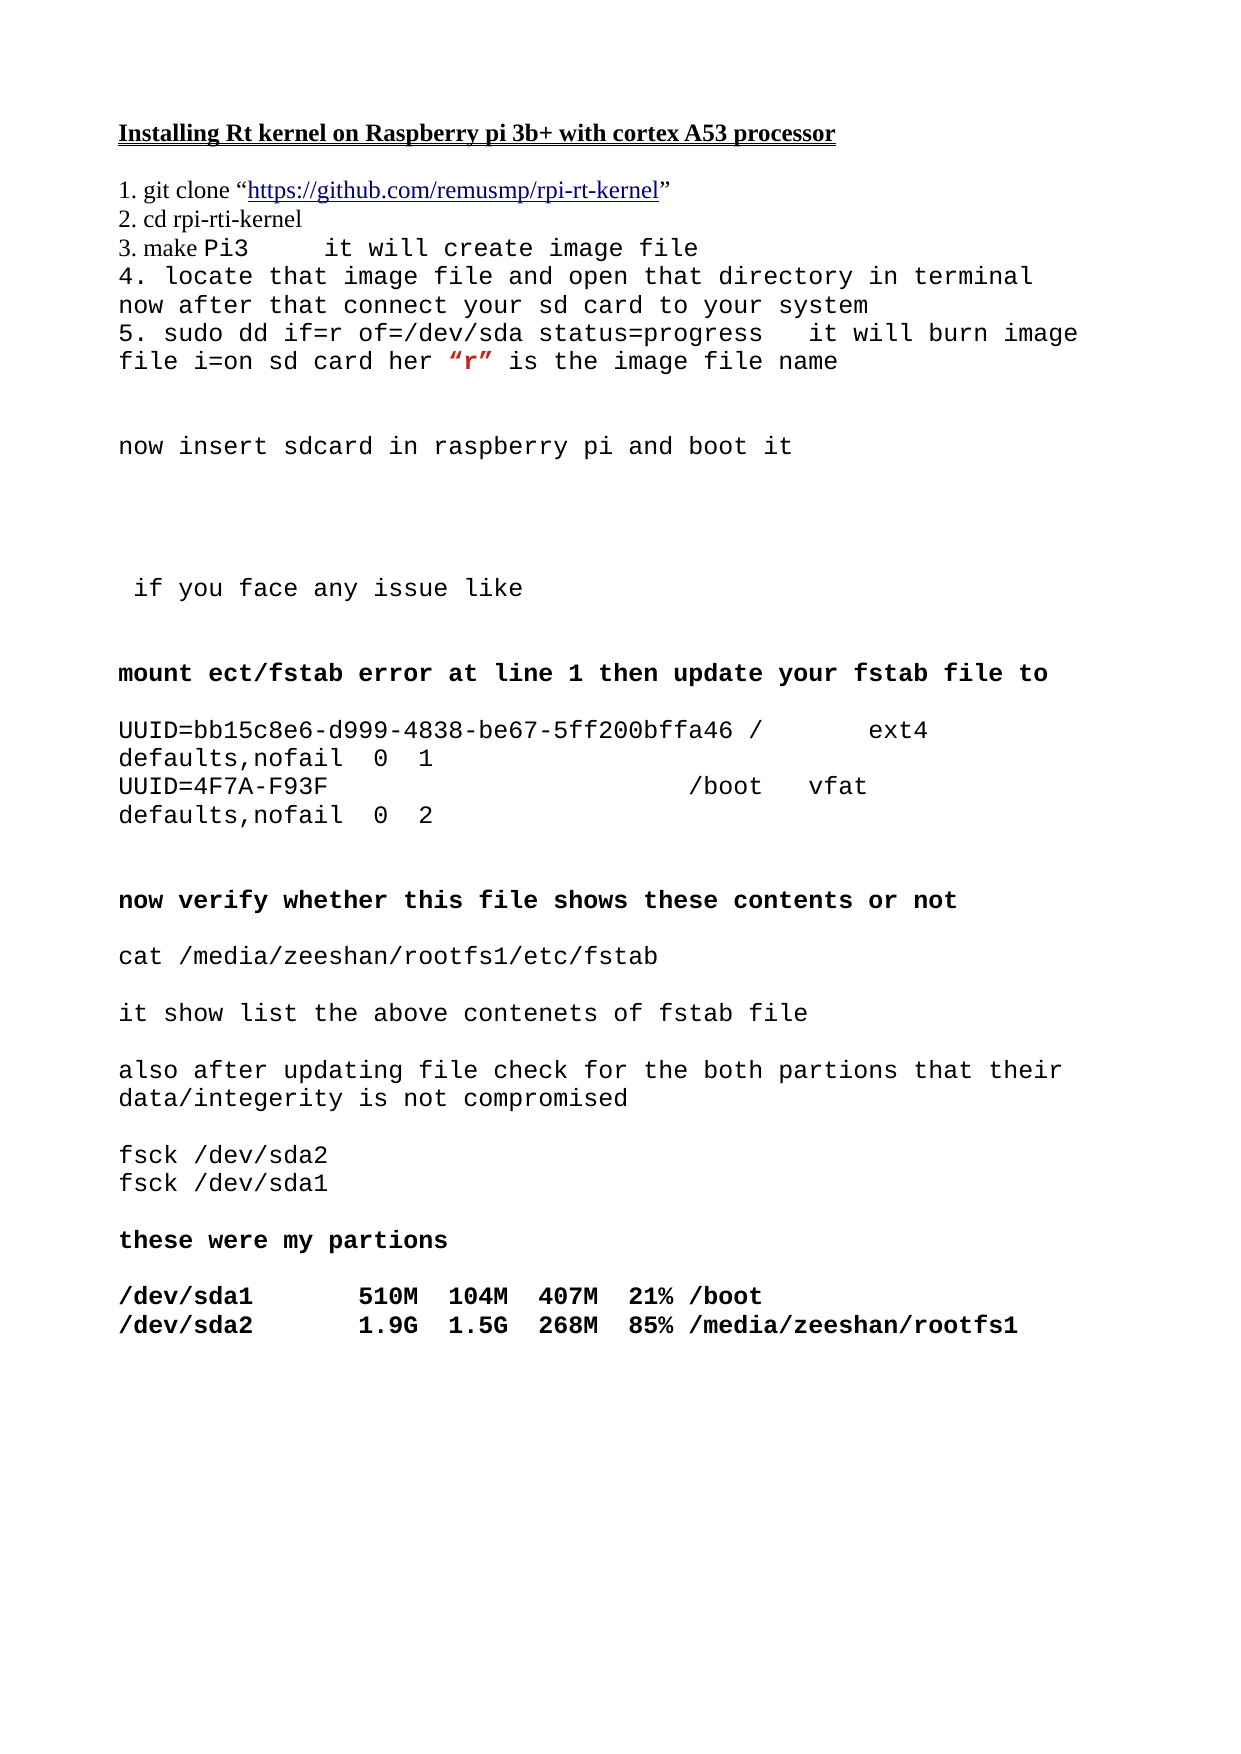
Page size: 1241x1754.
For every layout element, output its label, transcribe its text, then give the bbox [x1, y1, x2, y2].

text UUID=4F7A-F93F /boot vfat defaults,nofail 0 2 [118, 774, 1122, 831]
text these were my partions [118, 1227, 1122, 1256]
text it show list the above contenets of fstab file [118, 1001, 1122, 1029]
text 4. locate that image file and open that directory in terminal [118, 264, 1122, 292]
text now insert sdcard in raspberry pi and boot it [118, 434, 1122, 462]
text now after that connect your sd card to your system [118, 292, 1122, 321]
text /dev/sda1 510M 104M 407M 21% /boot [118, 1284, 1122, 1312]
text now verify whether this file shows these contents or not [118, 887, 1122, 916]
text UUID=bb15c8e6-d999-4838-be67-5ff200bffa46 / ext4 defaults,nofail 0 1 [118, 717, 1122, 774]
text mount ect/fstab error at line 1 then update your fstab file to [118, 661, 1122, 689]
text 3. make Pi3 it will create image file [118, 233, 1122, 264]
text 5. sudo dd if=r of=/dev/sda status=progress it will burn image file i=on sd card her “r” is the image file name [118, 321, 1122, 377]
text cat /media/zeeshan/rootfs1/etc/fstab [118, 944, 1122, 972]
text /dev/sda2 1.9G 1.5G 268M 85% /media/zeeshan/rootfs1 [118, 1312, 1122, 1341]
text 2. cd rpi-rti-kernel [118, 204, 1122, 233]
text fsck /dev/sda1 [118, 1171, 1122, 1199]
text 1. git clone “https://github.com/remusmp/rpi-rt-kernel” [118, 176, 1122, 204]
text Installing Rt kernel on Raspberry pi 3b+ with cortex A53 processor [118, 118, 1122, 147]
text also after updating file check for the both partions that their data/integerity is not compromised fsck /dev/sda2 [118, 1057, 1122, 1171]
text if you face any issue like [118, 576, 1122, 604]
